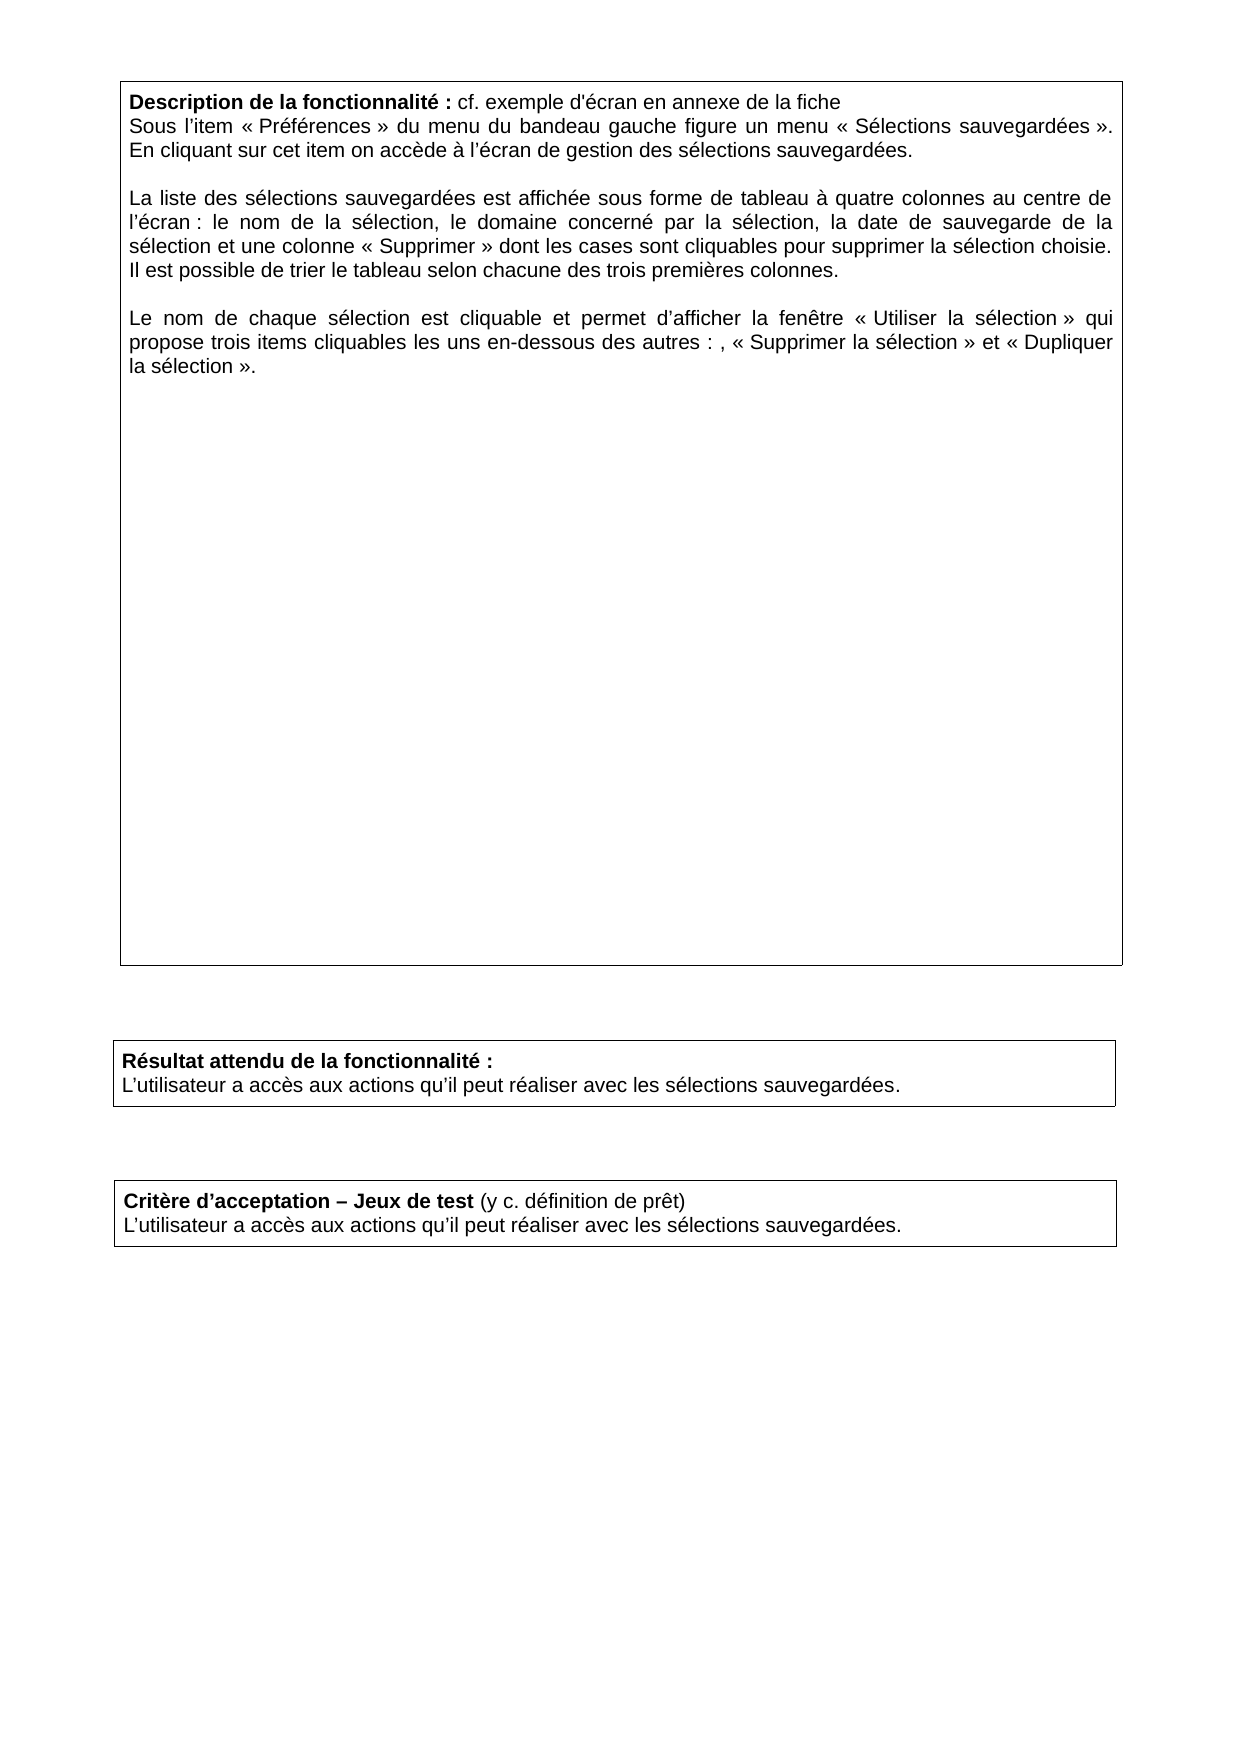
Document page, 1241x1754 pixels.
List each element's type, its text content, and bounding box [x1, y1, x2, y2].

text Sous l’item « Préférences » du menu du bandeau gauche figure un menu « Sélections sauvegardées ». En cliquant sur cet item on accède à l’écran de gestion des sélections sauvegardées. [129, 114, 1113, 162]
text La liste des sélections sauvegardées est affichée sous forme de tableau à quatre colonnes au centre de l’écran : le nom de la sélection, le domaine concerné par la sélection, la date de sauvegarde de la sélection et une colonne « Supprimer » dont les cases sont cliquables pour supprimer la sélection choisie. Il est possible de trier le tableau selon chacune des trois premières colonnes. [129, 186, 1113, 282]
text L’utilisateur a accès aux actions qu’il peut réaliser avec les sélections sauvegardées. [122, 1073, 1106, 1097]
text Description de la fonctionnalité : cf. exemple d'écran en annexe de la fiche [129, 90, 1113, 114]
text L’utilisateur a accès aux actions qu’il peut réaliser avec les sélections sauvegardées. [123, 1213, 1108, 1237]
text Le nom de chaque sélection est cliquable et permet d’afficher la fenêtre « Utiliser la sélection » qui propose trois items cliquables les uns en-dessous des autres : , « Supprimer la sélection » et « Dupliquer la sélection ». [129, 306, 1113, 377]
text Résultat attendu de la fonctionnalité : [122, 1049, 1106, 1073]
text Critère d’acceptation – Jeux de test (y c. définition de prêt) [123, 1189, 1108, 1213]
